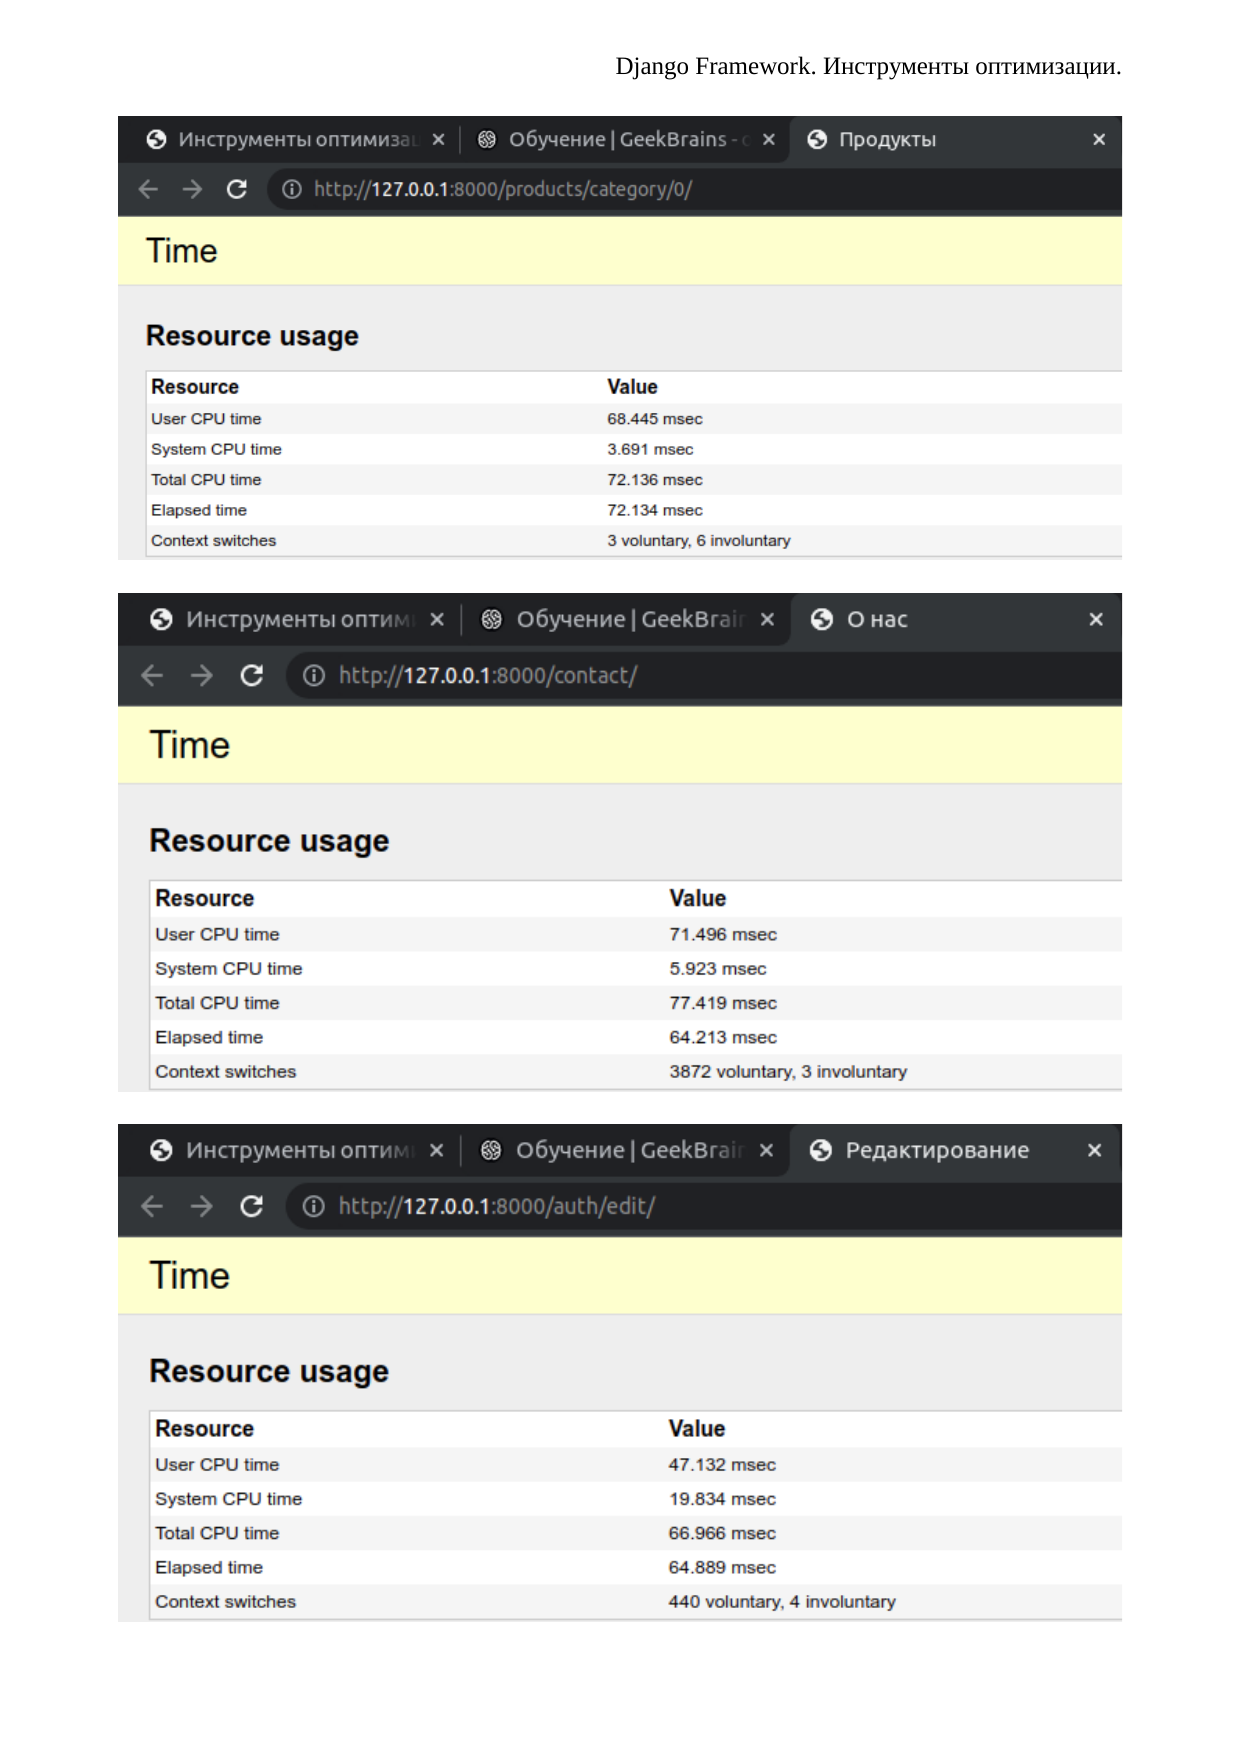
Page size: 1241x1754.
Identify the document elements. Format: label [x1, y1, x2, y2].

picture [118, 116, 1123, 560]
picture [118, 593, 1123, 1092]
picture [118, 1124, 1123, 1622]
